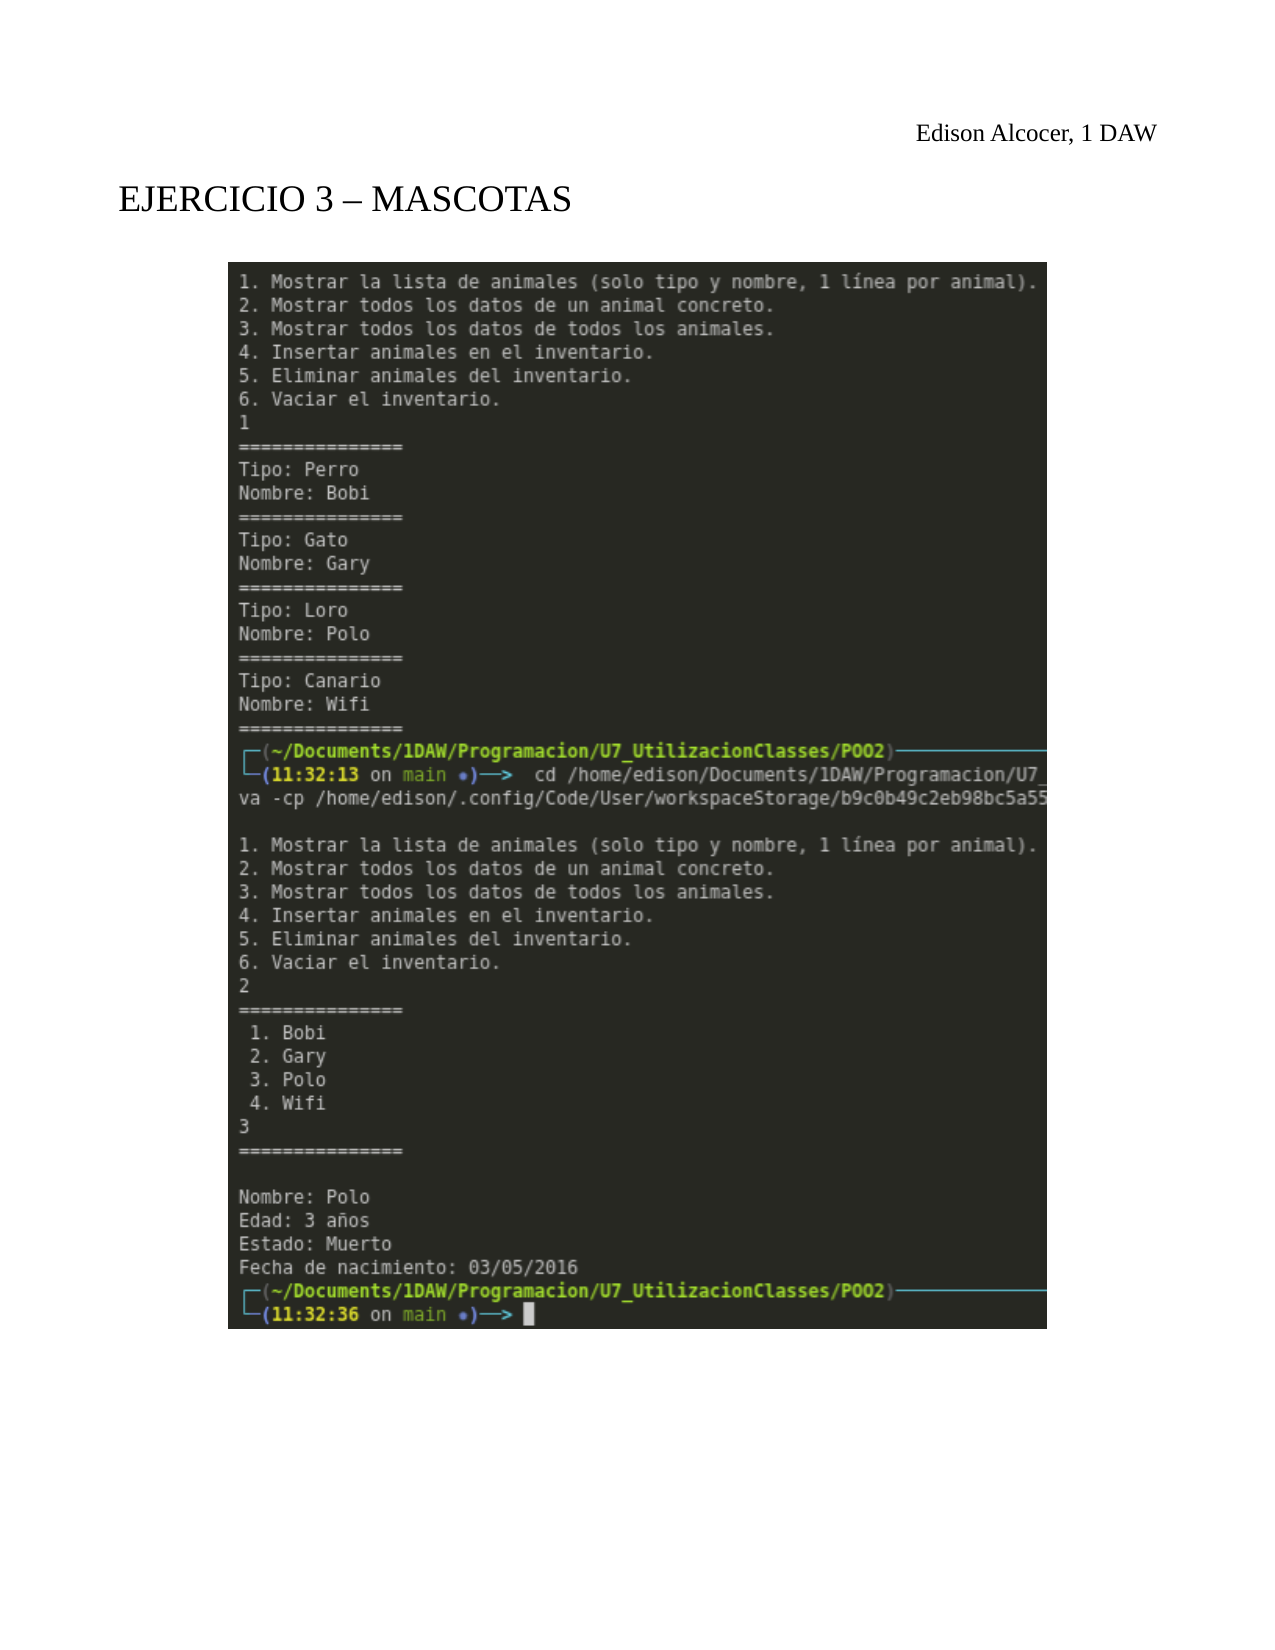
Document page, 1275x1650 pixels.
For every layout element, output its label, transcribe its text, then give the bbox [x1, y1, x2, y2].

picture [228, 262, 1047, 1329]
text EJERCICIO 3 – MASCOTAS [118, 176, 1157, 219]
